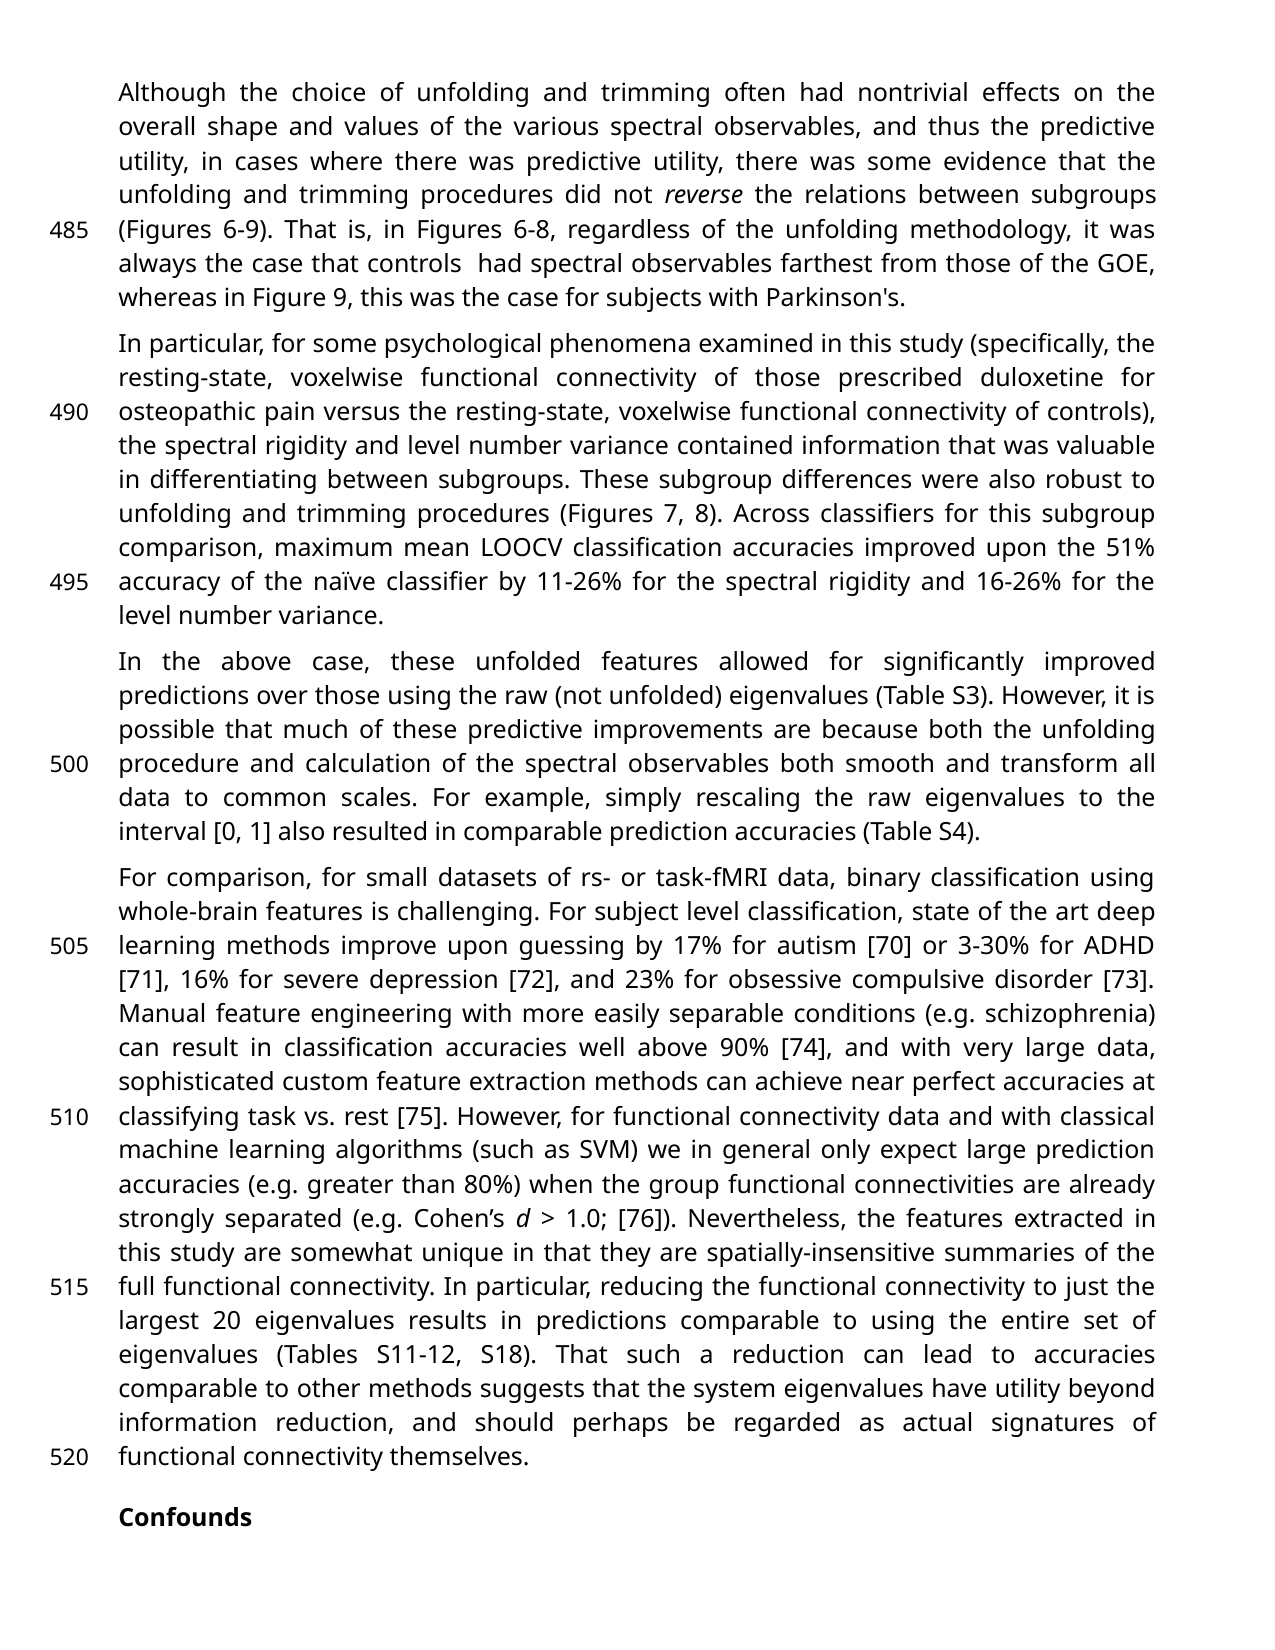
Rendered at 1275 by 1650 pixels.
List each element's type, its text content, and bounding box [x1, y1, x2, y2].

text For comparison, for small datasets of rs- or task-fMRI data, binary classification using whole-brain features is challenging. For subject level classification, state of the art deep learning methods improve upon guessing by 17% for autism [70] or 3-30% for ADHD [71], 16% for severe depression [72], and 23% for obsessive compulsive disorder [73]. Manual feature engineering with more easily separable conditions (e.g. schizophrenia) can result in classification accuracies well above 90% [74], and with very large data, sophisticated custom feature extraction methods can achieve near perfect accuracies at classifying task vs. rest [75]. However, for functional connectivity data and with classical machine learning algorithms (such as SVM) we in general only expect large prediction accuracies (e.g. greater than 80%) when the group functional connectivities are already strongly separated (e.g. Cohen’s d > 1.0; [76]). Nevertheless, the features extracted in this study are somewhat unique in that they are spatially-insensitive summaries of the full functional connectivity. In particular, reducing the functional connectivity to just the largest 20 eigenvalues results in predictions comparable to using the entire set of eigenvalues (Tables S11-12, S18). That such a reduction can lead to accuracies comparable to other methods suggests that the system eigenvalues have utility beyond information reduction, and should perhaps be regarded as actual signatures of functional connectivity themselves. [118, 860, 1157, 1473]
text In particular, for some psychological phenomena examined in this study (specifically, the resting-state, voxelwise functional connectivity of those prescribed duloxetine for osteopathic pain versus the resting-state, voxelwise functional connectivity of controls), the spectral rigidity and level number variance contained information that was valuable in differentiating between subgroups. These subgroup differences were also robust to unfolding and trimming procedures (Figures 7, 8). Across classifiers for this subgroup comparison, maximum mean LOOCV classification accuracies improved upon the 51% accuracy of the naïve classifier by 11-26% for the spectral rigidity and 16-26% for the level number variance. [118, 325, 1157, 632]
text In the above case, these unfolded features allowed for significantly improved predictions over those using the raw (not unfolded) eigenvalues (Table S3). However, it is possible that much of these predictive improvements are because both the unfolding procedure and calculation of the spectral observables both smooth and transform all data to common scales. For example, simply rescaling the raw eigenvalues to the interval [0, 1] also resulted in comparable prediction accuracies (Table S4). [118, 643, 1157, 848]
text Although the choice of unfolding and trimming often had nontrivial effects on the overall shape and values of the various spectral observables, and thus the predictive utility, in cases where there was predictive utility, there was some evidence that the unfolding and trimming procedures did not reverse the relations between subgroups (Figures 6-9). That is, in Figures 6-8, regardless of the unfolding methodology, it was always the case that controls had spectral observables farthest from those of the GOE, whereas in Figure 9, this was the case for subjects with Parkinson's. [118, 75, 1157, 313]
subtitle Confounds [118, 1499, 1157, 1533]
